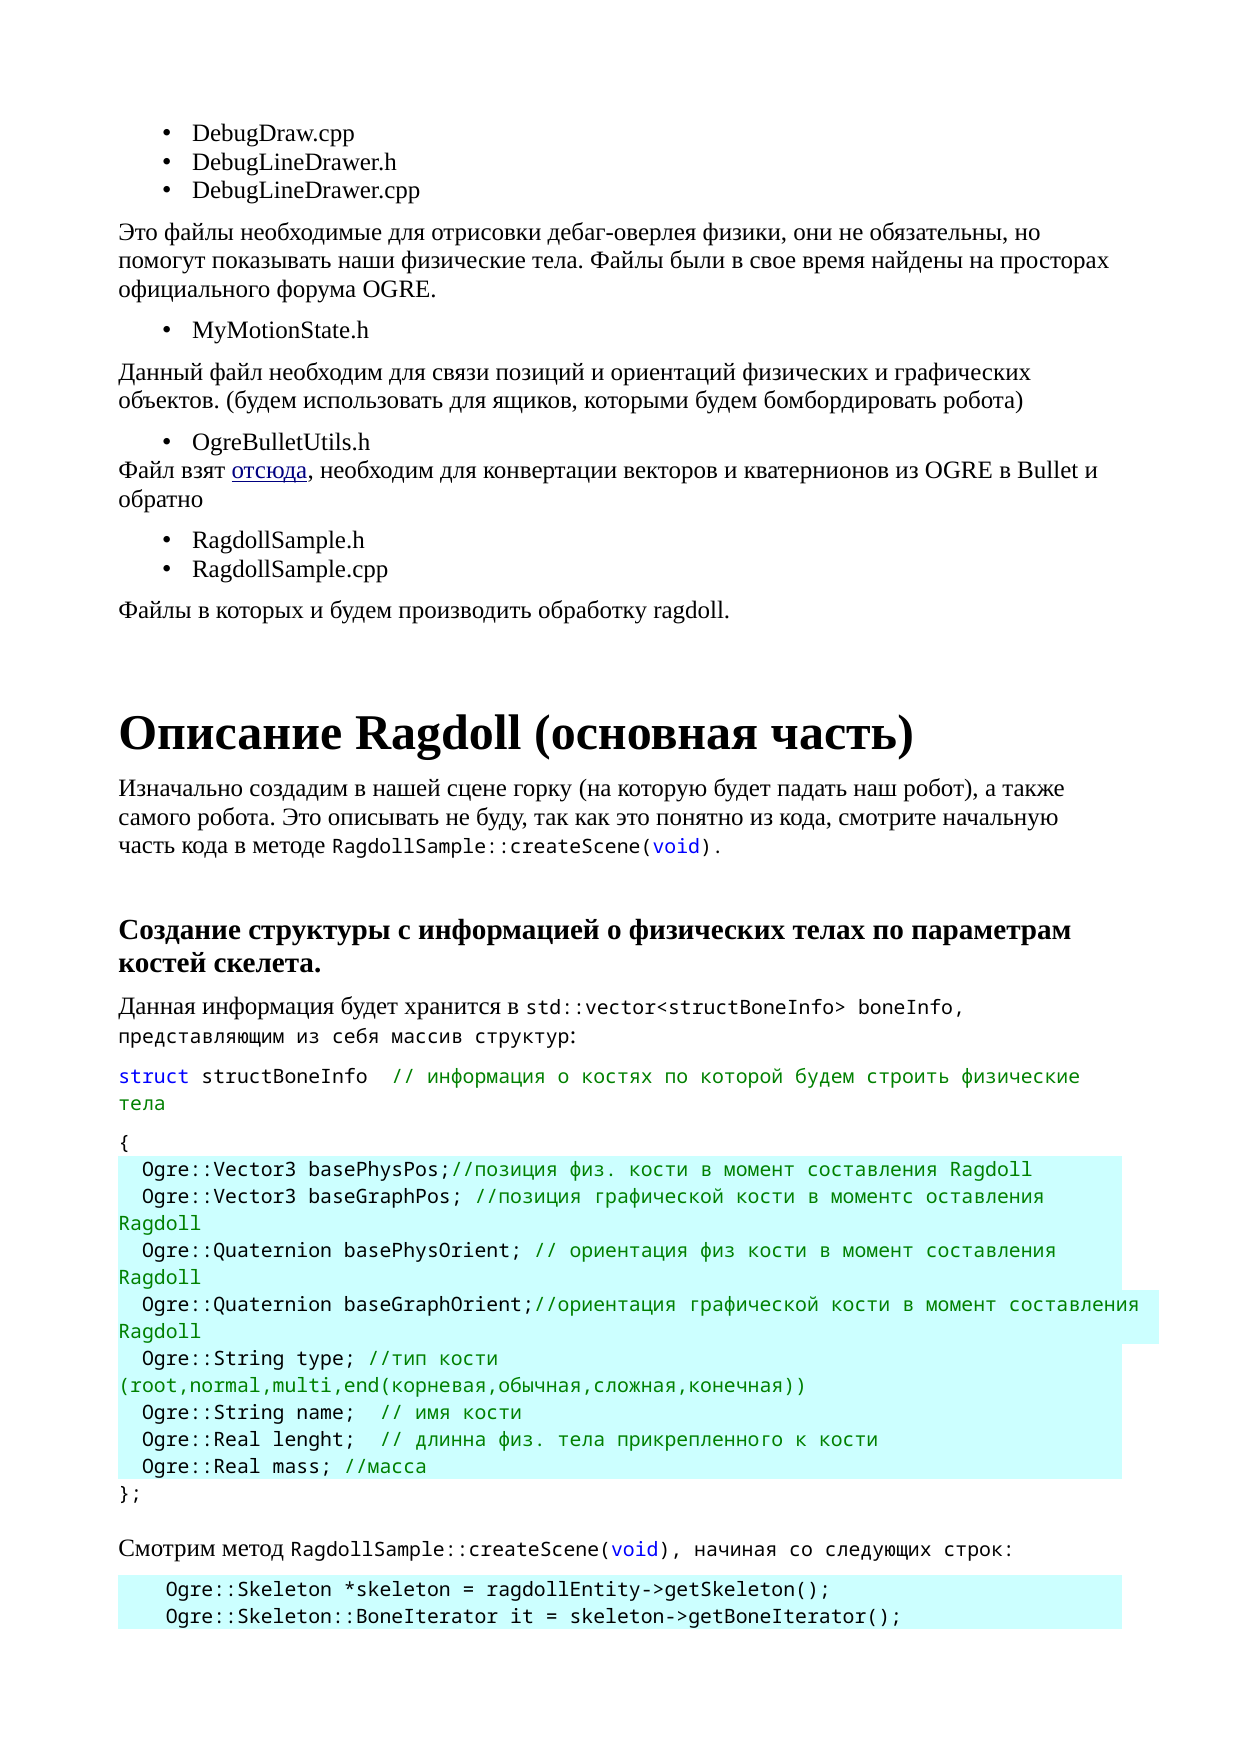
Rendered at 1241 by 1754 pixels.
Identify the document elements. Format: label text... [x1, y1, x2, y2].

text Ogre::Skeleton::BoneIterator it = skeleton->getBoneIterator(); [118, 1602, 1122, 1629]
text Ogre::Skeleton *skeleton = ragdollEntity->getSkeleton(); [118, 1575, 1122, 1602]
text Ogre::Real mass; //масса [118, 1452, 1122, 1479]
text Ogre::Quaternion baseGraphOrient;//ориентация графической кости в момент составления Ragdoll [118, 1291, 1159, 1344]
subtitle Описание Ragdoll (основная часть) [118, 703, 1122, 761]
subtitle Создание структуры с информацией о физических телах по параметрам костей скелета. [118, 912, 1122, 979]
text Ogre::String name; // имя кости [118, 1398, 1122, 1425]
list OgreBulletUtils.h [162, 427, 1122, 456]
text Файлы в которых и будем производить обработку ragdoll. [118, 596, 1122, 624]
text Это файлы необходимые для отрисовки дебаг-оверлея физики, они не обязательны, но помогут показывать наши физические тела. Файлы были в свое время найдены на просторах официального форума OGRE. [118, 217, 1122, 303]
text { [118, 1129, 1122, 1156]
list MyMotionState.h [162, 316, 1122, 344]
text Данная информация будет хранится в std::vector<structBoneInfo> boneInfo, представляющим из себя массив структур: [118, 991, 1122, 1050]
list DebugLineDrawer.h [162, 147, 1122, 176]
text struct structBoneInfo // информация о костях по которой будем строить физические тела [118, 1062, 1122, 1116]
list RagdollSample.cpp [162, 554, 1122, 583]
list DebugLineDrawer.cpp [162, 176, 1122, 204]
text Ogre::Real lenght; // длинна физ. тела прикрепленного к кости [118, 1425, 1122, 1452]
text Изначально создадим в нашей сцене горку (на которую будет падать наш робот), а также самого робота. Это описывать не буду, так как это понятно из кода, смотрите начальную часть кода в методе RagdollSample::createScene(void). [118, 773, 1122, 860]
text Ogre::String type; //тип кости (root,normal,multi,end(корневая,обычная,сложная,конечная)) [118, 1344, 1122, 1398]
text Данный файл необходим для связи позиций и ориентаций физических и графических объектов. (будем использовать для ящиков, которыми будем бомбордировать робота) [118, 357, 1122, 414]
text }; [118, 1479, 1122, 1506]
text Файл взят отсюда, необходим для конвертации векторов и кватернионов из OGRE в Bullet и обратно [118, 456, 1122, 513]
text Ogre::Quaternion basePhysOrient; // ориентация физ кости в момент составления Ragdoll [118, 1237, 1122, 1291]
list RagdollSample.h [162, 526, 1122, 554]
text Ogre::Vector3 basePhysPos;//позиция физ. кости в момент составления Ragdoll [118, 1156, 1122, 1183]
list DebugDraw.cpp [162, 118, 1122, 147]
text Смотрим метод RagdollSample::createScene(void), начиная со следующих строк: [118, 1533, 1122, 1562]
text Ogre::Vector3 baseGraphPos; //позиция графической кости в моментс оставления Ragdoll [118, 1183, 1122, 1237]
